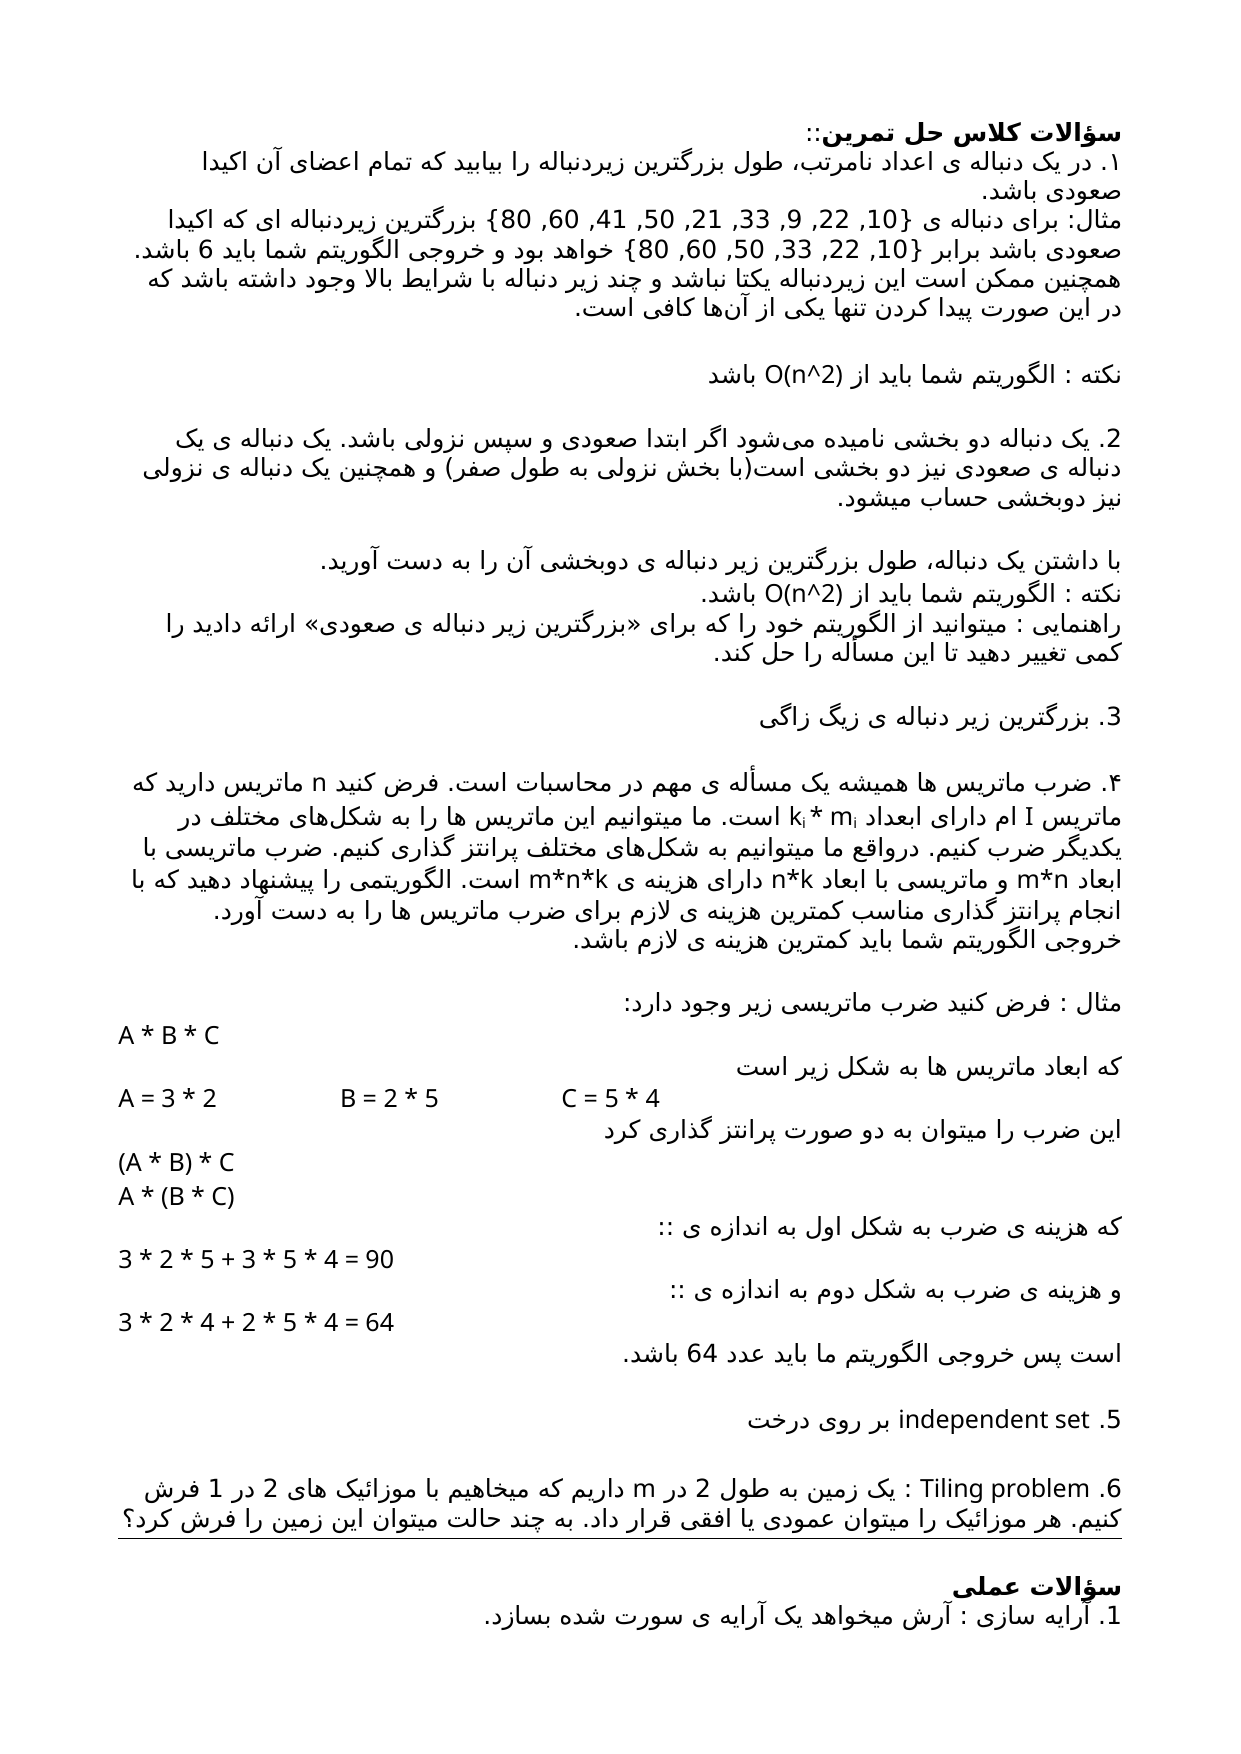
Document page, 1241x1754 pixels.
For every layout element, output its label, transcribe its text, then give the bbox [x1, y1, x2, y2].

text که ابعاد ماتریس ها به شکل زیر است [118, 1052, 1122, 1081]
text (A * B) * C [118, 1144, 1122, 1178]
text ۴. ضرب ماتریس ها همیشه یک مسأله ی مهم در محاسبات است. فرض کنید n ماتریس دارید که ماتریس I ام دارای ابعداد ki * mi است. ما میتوانیم این ماتریس ها را به شکل‌های مختلف در یکدیگر ضرب کنیم. در‌واقع ما میتوانیم به شکل‌های مختلف پرانتز گذاری کنیم. ضرب ماتریسی با ابعاد m*n و ماتریسی با ابعاد n*k دارای هزینه ی m*n*k است. الگوریتمی را پیشنهاد دهید که با انجام پرانتز گذاری مناسب کمترین هزینه ی لازم برای ضرب ماتریس ها را به دست آورد. [118, 765, 1122, 925]
text مثال :‌ فرض کنید ضرب ماتریسی زیر وجود دارد: [118, 989, 1122, 1018]
text که هزینه ی ضرب به شکل اول به اندازه ی :: [118, 1212, 1122, 1242]
text با داشتن یک دنباله، طول بزرگترین زیر دنباله ی دوبخشی آن را به دست آورید. [118, 546, 1122, 575]
text 2. یک دنباله دو بخشی نامیده می‌شود اگر ابتدا صعودی و سپس نزولی باشد. یک دنباله ی یک دنباله ی صعودی نیز دو بخشی است(با بخش نزولی به طول صفر) و همچنین یک دنباله ی نزولی نیز دوبخشی حساب میشود. [118, 424, 1122, 512]
text 3 * 2 * 5 + 3 * 5 * 4 = 90 [118, 1242, 1122, 1276]
text نکته : الگوریتم شما باید از O(n^2) باشد [118, 356, 1122, 390]
text و هزینه ی ضرب به شکل دوم به اندازه ی :: [118, 1276, 1122, 1305]
text ۱. در یک دنباله ی اعداد نامرتب، طول بزرگترین زیردنباله را بیابید که تمام اعضای آن اکیدا صعودی باشد. [118, 147, 1122, 206]
text سؤالات کلاس حل تمرین:: [118, 118, 1122, 147]
text A * B * C [118, 1018, 1122, 1052]
text 1. آرایه سازی : آرش میخواهد یک آرایه ی سورت شده بسازد. [118, 1601, 1122, 1630]
text همچنین ممکن است این زیردنباله یکتا نباشد و چند زیر دنباله با شرایط بالا وجود داشته باشد که در این صورت پیدا کردن تنها یکی از آن‌ها کافی است. [118, 264, 1122, 322]
text 5. independent set بر روی درخت [118, 1402, 1122, 1436]
text خروجی الگوریتم شما باید کمترین هزینه ی لازم باشد. [118, 925, 1122, 954]
text A * (B * C) [118, 1178, 1122, 1212]
text این ضرب را میتوان به دو صورت پرانتز گذاری کرد [118, 1115, 1122, 1144]
text است پس خروجی الگوریتم ما باید عدد 64 باشد. [118, 1339, 1122, 1368]
text سؤالات عملی [118, 1572, 1122, 1601]
text راهنمایی : میتوانید از الگوریتم خود را که برای «بزرگترین زیر دنباله ی صعودی» ارائه دادید را کمی تغییر دهید تا این مسأله را حل کند. [118, 609, 1122, 668]
text 3 * 2 * 4 + 2 * 5 * 4 = 64 [118, 1305, 1122, 1339]
text نکته : الگوریتم شما باید از O(n^2) باشد. [118, 575, 1122, 609]
text مثال: برای دنباله ی {10, 22, 9, 33, 21, 50, 41, 60, 80} بزرگترین زیردنباله ای که اکیدا صعودی باشد برابر {10, 22, 33, 50, 60, 80} خواهد بود و خروجی الگوریتم شما باید 6 باشد. [118, 206, 1122, 264]
text 3. بزرگترین زیر دنباله ی زیگ زاگی [118, 702, 1122, 731]
text 6. Tiling problem : یک زمین به طول 2 در m داریم که میخاهیم با موزائیک های 2 در 1 فرش کنیم. هر موزائیک را میتوان عمودی یا افقی قرار داد. به چند حالت میتوان این زمین را فرش کرد؟ [118, 1470, 1122, 1538]
text A = 3 * 2 B = 2 * 5 C = 5 * 4 [118, 1081, 1122, 1115]
